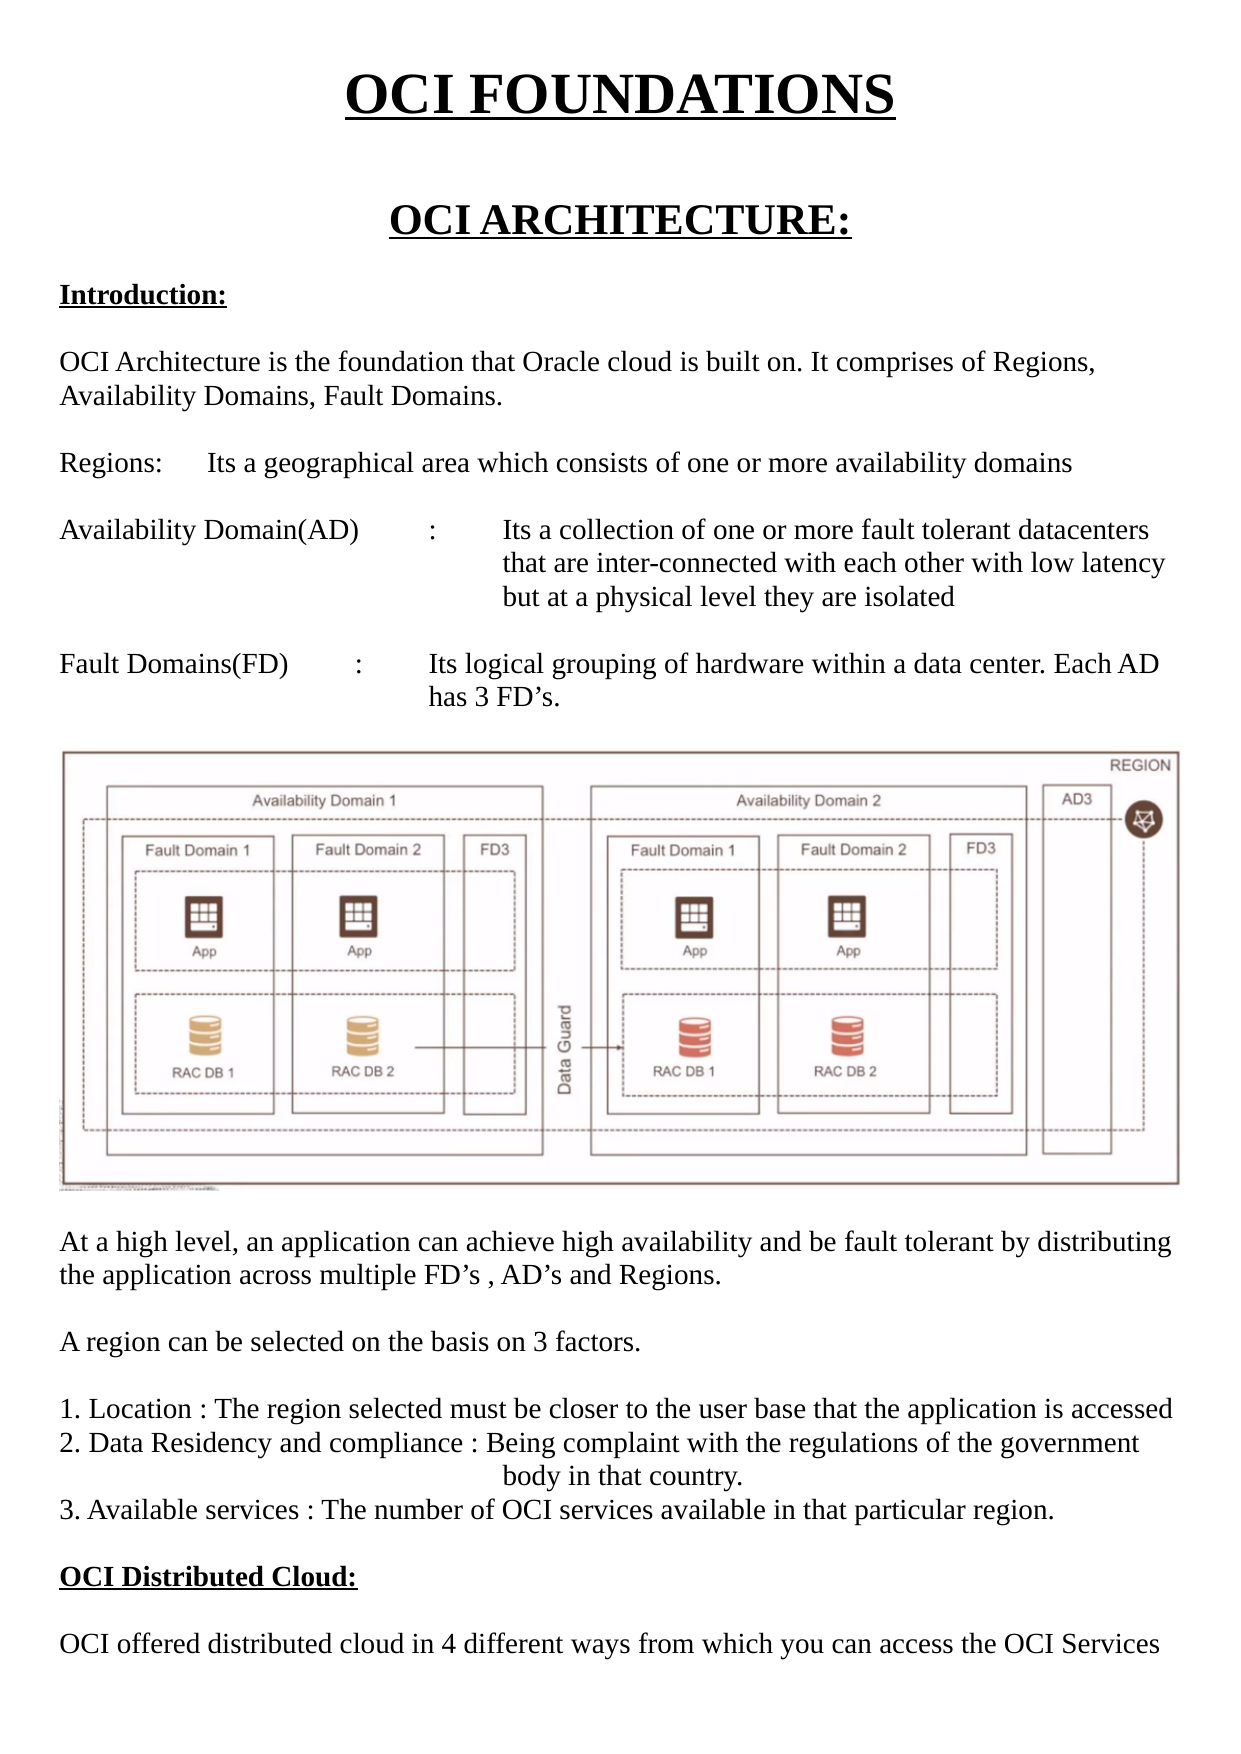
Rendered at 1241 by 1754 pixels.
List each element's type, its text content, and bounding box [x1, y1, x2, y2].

text OCI ARCHITECTURE: [59, 193, 1181, 243]
text OCI offered distributed cloud in 4 different ways from which you can access the OCI Services [59, 1626, 1181, 1660]
text Introduction: [59, 277, 1181, 311]
text A region can be selected on the basis on 3 factors. [59, 1324, 1181, 1358]
text Regions: Its a geographical area which consists of one or more availability domains [59, 445, 1181, 478]
text Availability Domain(AD) : Its a collection of one or more fault tolerant datacenters that are inter-connected with each other with low latency but at a physical level they are isolated [59, 512, 1181, 612]
text At a high level, an application can achieve high availability and be fault tolerant by distributing the application across multiple FD’s , AD’s and Regions. [59, 1224, 1181, 1291]
text 2. Data Residency and compliance : Being complaint with the regulations of the government body in that country. [59, 1425, 1181, 1492]
text 3. Available services : The number of OCI services available in that particular region. [59, 1492, 1181, 1526]
text 1. Location : The region selected must be closer to the user base that the application is accessed [59, 1391, 1181, 1425]
text OCI Distributed Cloud: [59, 1559, 1181, 1593]
text OCI FOUNDATIONS [59, 59, 1181, 126]
picture [59, 746, 1182, 1191]
text OCI Architecture is the foundation that Oracle cloud is built on. It comprises of Regions, Availability Domains, Fault Domains. [59, 344, 1181, 411]
text Fault Domains(FD) : Its logical grouping of hardware within a data center. Each AD has 3 FD’s. [59, 646, 1181, 713]
